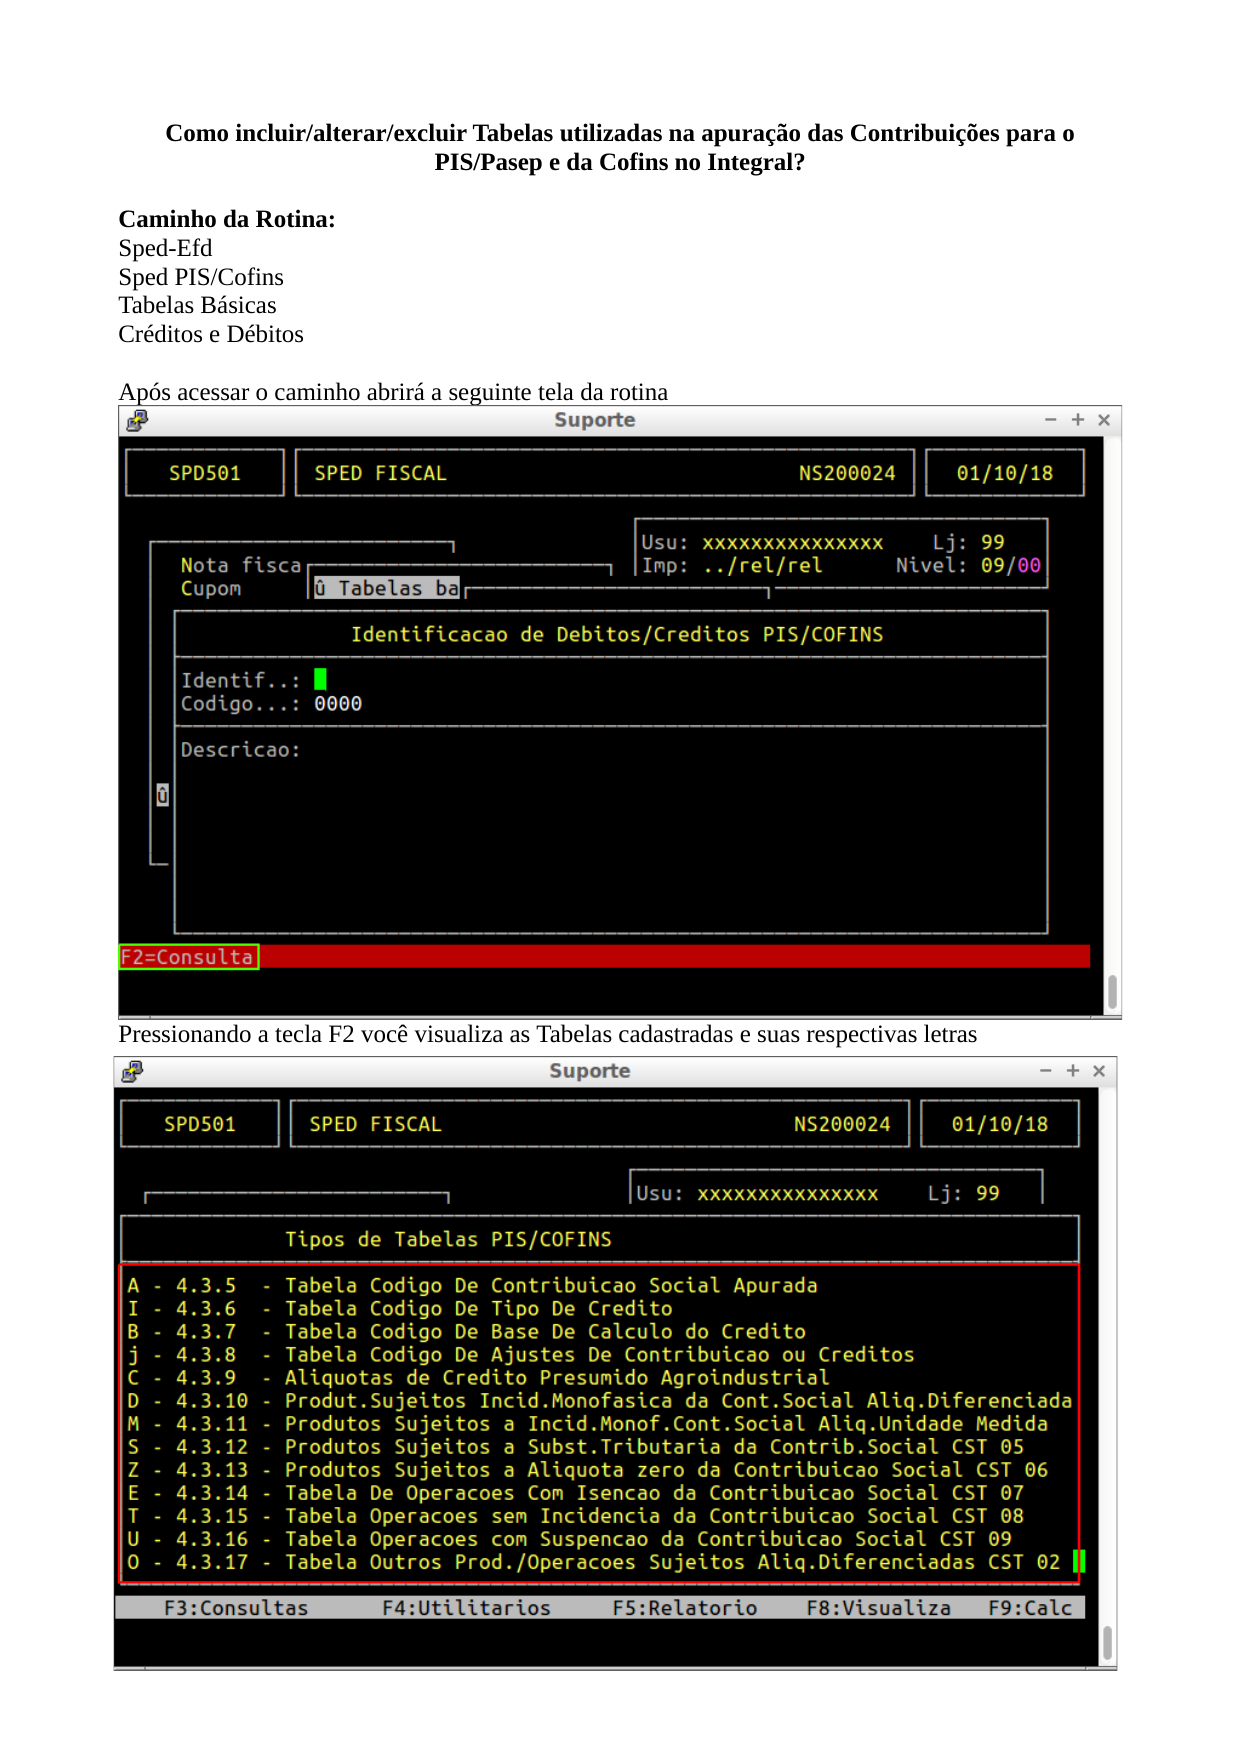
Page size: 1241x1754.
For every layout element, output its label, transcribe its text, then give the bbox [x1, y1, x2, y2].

text Pressionando a tecla F2 você visualiza as Tabelas cadastradas e suas respectivas letras [118, 1020, 1122, 1048]
picture [113, 1056, 1118, 1671]
text Após acessar o caminho abrirá a seguinte tela da rotina [118, 377, 1122, 405]
text Como incluir/alterar/excluir Tabelas utilizadas na apuração das Contribuições para o PIS/Pasep e da Cofins no Integral? [118, 118, 1122, 176]
text Sped-Efd [118, 233, 1122, 262]
text Tabelas Básicas [118, 291, 1122, 319]
text Sped PIS/Cofins [118, 262, 1122, 291]
text Créditos e Débitos [118, 319, 1122, 348]
picture [118, 405, 1123, 1020]
text Caminho da Rotina: [118, 204, 1122, 233]
